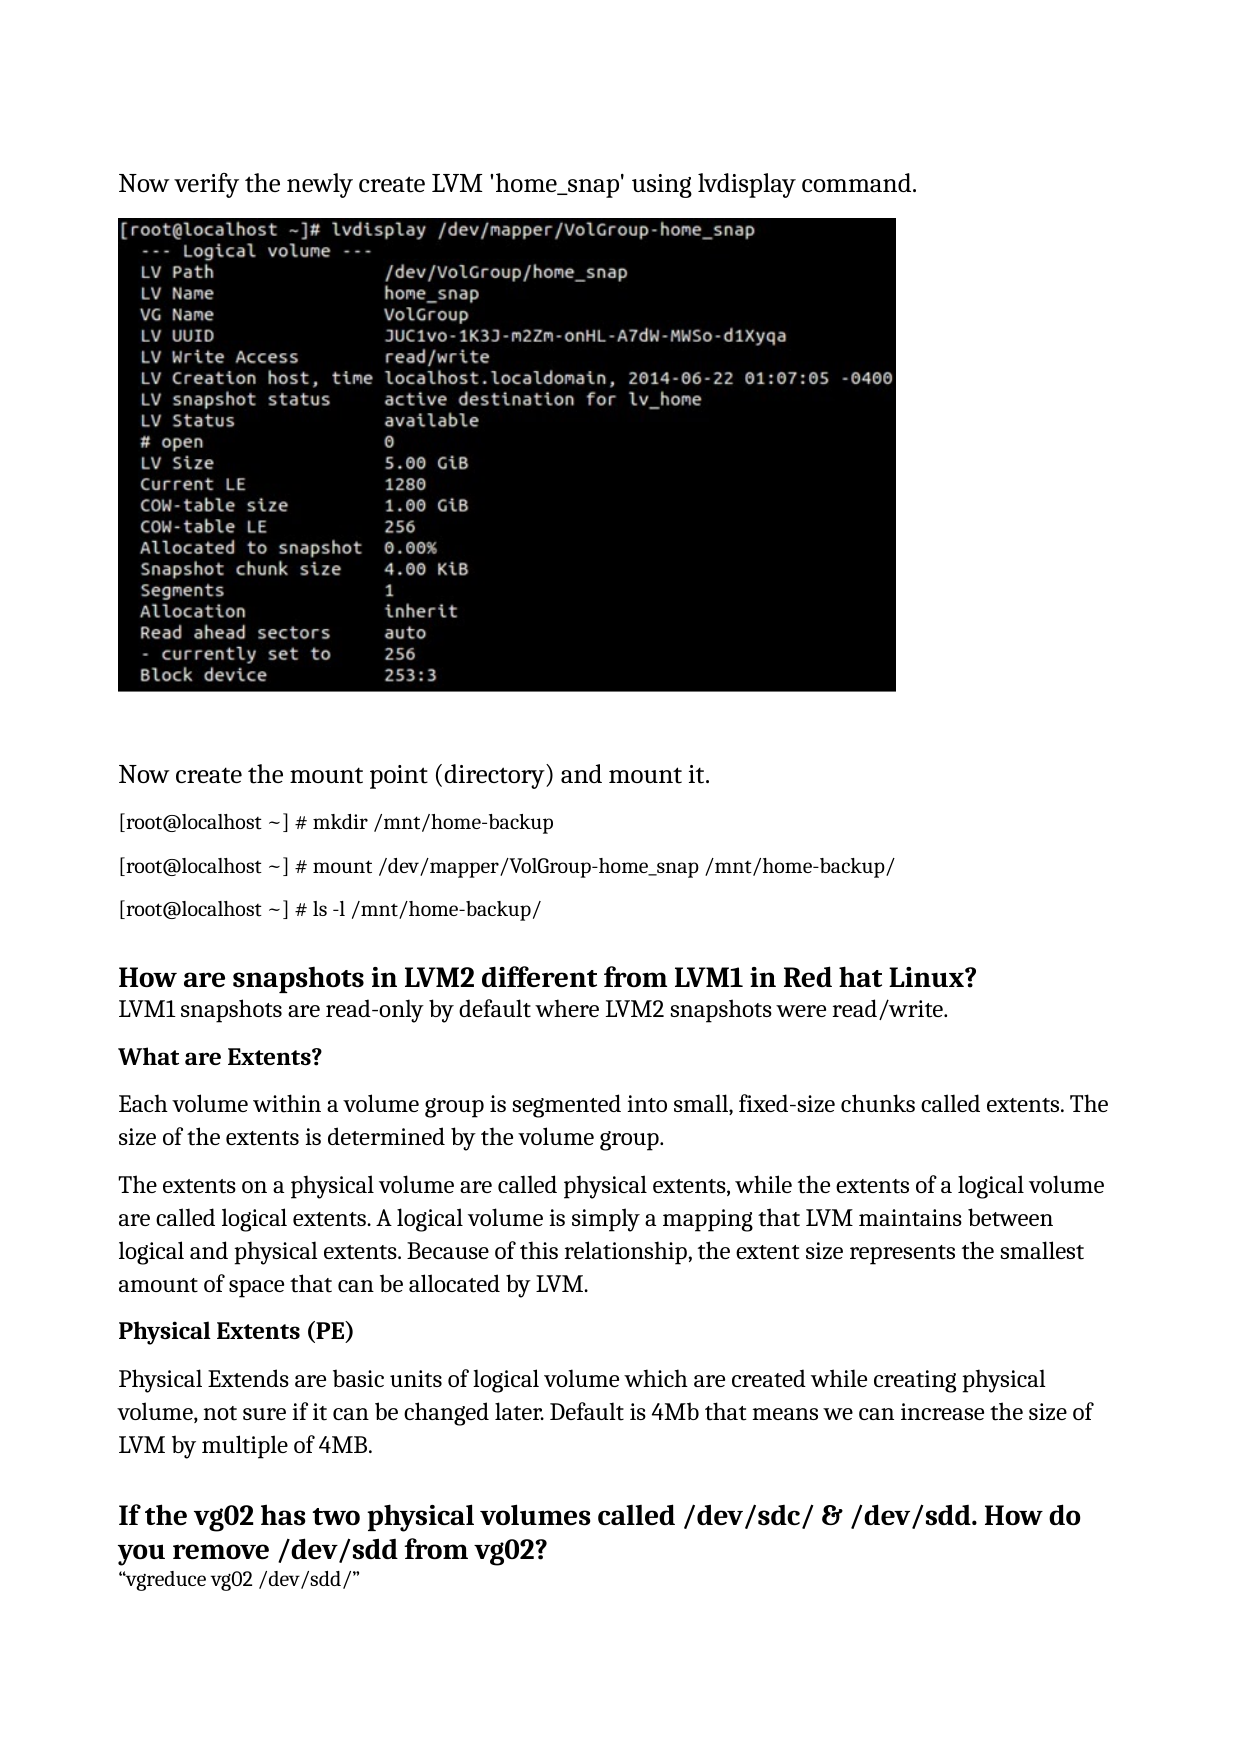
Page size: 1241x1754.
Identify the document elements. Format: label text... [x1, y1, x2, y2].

subtitle How are snapshots in LVM2 different from LVM1 in Red hat Linux? [118, 961, 1122, 995]
text The extents on a physical volume are called physical extents, while the extents of a logical volume are called logical extents. A logical volume is simply a mapping that LVM maintains between logical and physical extents. Because of this relationship, the extent size represents the smallest amount of space that can be allocated by LVM. [118, 1171, 1122, 1298]
text [root@localhost ~] # ls -l /mnt/home-backup/ [118, 897, 1122, 922]
text What are Extents? [118, 1042, 1122, 1071]
text “vgreduce vg02 /dev/sdd/” [118, 1566, 1122, 1592]
subtitle If the vg02 has two physical volumes called /dev/sdc/ & /dev/sdd. How do you remove /dev/sdd from vg02? [118, 1499, 1122, 1566]
text Now verify the newly create LVM 'home_snap' using lvdisplay command. [118, 168, 1122, 199]
text Now create the mount point (directory) and mount it. [118, 759, 1122, 791]
text Physical Extents (PE) [118, 1317, 1122, 1346]
text Physical Extends are basic units of logical volume which are created while creating physical volume, not sure if it can be changed later. Default is 4Mb that means we can increase the size of LVM by multiple of 4MB. [118, 1365, 1122, 1460]
text [root@localhost ~] # mount /dev/mapper/VolGroup-home_snap /mnt/home-backup/ [118, 853, 1122, 878]
text Each volume within a volume group is segmented into small, fixed-size chunks called extents. The size of the extents is determined by the volume group. [118, 1090, 1122, 1152]
text LVM1 snapshots are read-only by default where LVM2 snapshots were read/write. [118, 995, 1122, 1023]
text [root@localhost ~] # mkdir /mnt/home-backup [118, 810, 1122, 835]
